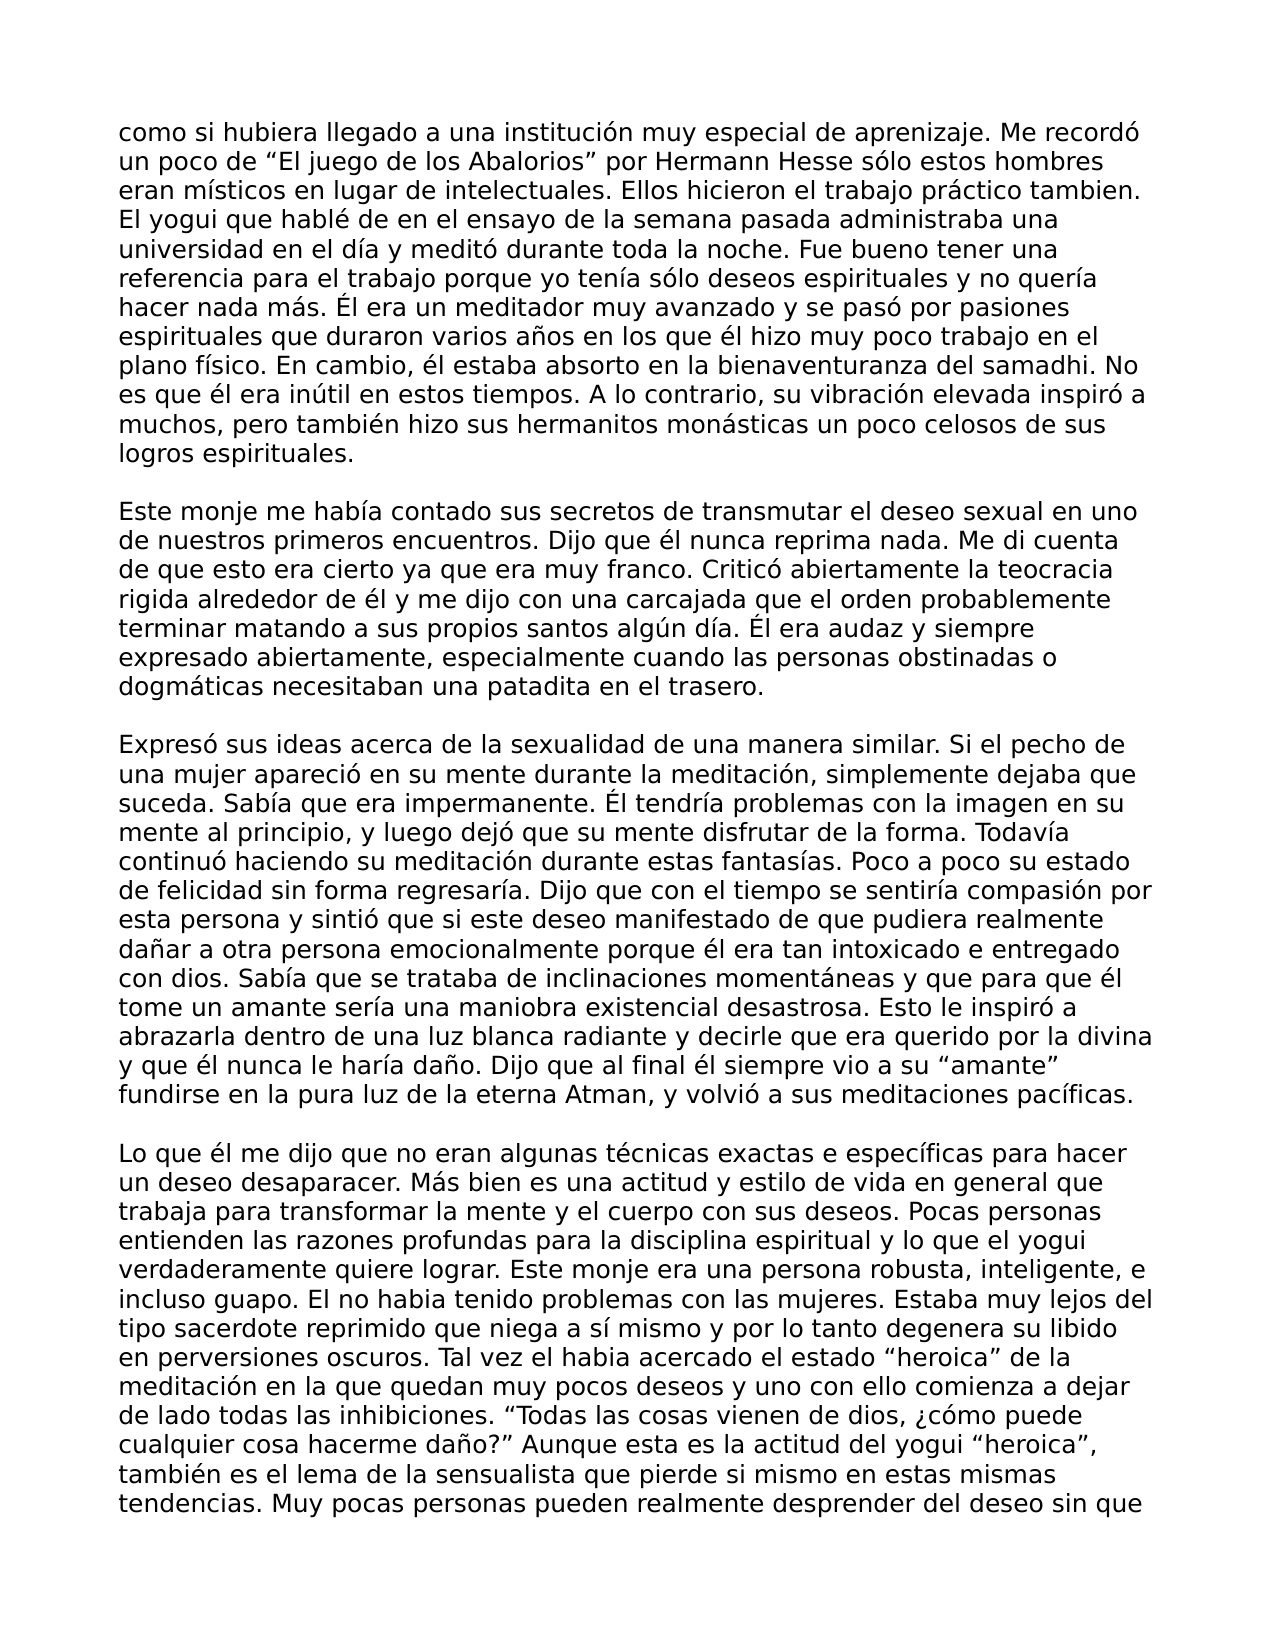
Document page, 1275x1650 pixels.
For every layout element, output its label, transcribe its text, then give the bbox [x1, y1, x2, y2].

text como si hubiera llegado a una institución muy especial de aprenizaje. Me recordó un poco de “El juego de los Abalorios” por Hermann Hesse sólo estos hombres eran místicos en lugar de intelectuales. Ellos hicieron el trabajo práctico tambien. El yogui que hablé de en el ensayo de la semana pasada administraba una universidad en el día y meditó durante toda la noche. Fue bueno tener una referencia para el trabajo porque yo tenía sólo deseos espirituales y no quería hacer nada más. Él era un meditador muy avanzado y se pasó por pasiones espirituales que duraron varios años en los que él hizo muy poco trabajo en el plano físico. En cambio, él estaba absorto en la bienaventuranza del samadhi. No es que él era inútil en estos tiempos. A lo contrario, su vibración elevada inspiró a muchos, pero también hizo sus hermanitos monásticas un poco celosos de sus logros espirituales. Este monje me había contado sus secretos de transmutar el deseo sexual en uno de nuestros primeros encuentros. Dijo que él nunca reprima nada. Me di cuenta de que esto era cierto ya que era muy franco. Criticó abiertamente la teocracia rigida alrededor de él y me dijo con una carcajada que el orden probablemente terminar matando a sus propios santos algún día. Él era audaz y siempre expresado abiertamente, especialmente cuando las personas obstinadas o dogmáticas necesitaban una patadita en el trasero. Expresó sus ideas acerca de la sexualidad de una manera similar. Si el pecho de una mujer apareció en su mente durante la meditación, simplemente dejaba que suceda. Sabía que era impermanente. Él tendría problemas con la imagen en su mente al principio, y luego dejó que su mente disfrutar de la forma. Todavía continuó haciendo su meditación durante estas fantasías. Poco a poco su estado de felicidad sin forma regresaría. Dijo que con el tiempo se sentiría compasión por esta persona y sintió que si este deseo manifestado de que pudiera realmente dañar a otra persona emocionalmente porque él era tan intoxicado e entregado con dios. Sabía que se trataba de inclinaciones momentáneas y que para que él tome un amante sería una maniobra existencial desastrosa. Esto le inspiró a abrazarla dentro de una luz blanca radiante y decirle que era querido por la divina y que él nunca le haría daño. Dijo que al final él siempre vio a su “amante” fundirse en la pura luz de la eterna Atman, y volvió a sus meditaciones pacíficas. Lo que él me dijo que no eran algunas técnicas exactas e específicas para hacer un deseo desaparacer. Más bien es una actitud y estilo de vida en general que trabaja para transformar la mente y el cuerpo con sus deseos. Pocas personas entienden las razones profundas para la disciplina espiritual y lo que el yogui verdaderamente quiere lograr. Este monje era una persona robusta, inteligente, e incluso guapo. El no habia tenido problemas con las mujeres. Estaba muy lejos del tipo sacerdote reprimido que niega a sí mismo y por lo tanto degenera su libido en perversiones oscuros. Tal vez el habia acercado el estado “heroica” de la meditación en la que quedan muy pocos deseos y uno con ello comienza a dejar de lado todas las inhibiciones. “Todas las cosas vienen de dios, ¿cómo puede cualquier cosa hacerme daño?” Aunque esta es la actitud del yogui “heroica”, también es el lema de la sensualista que pierde si mismo en estas mismas tendencias. Muy pocas personas pueden realmente desprender del deseo sin que [118, 118, 1157, 1518]
